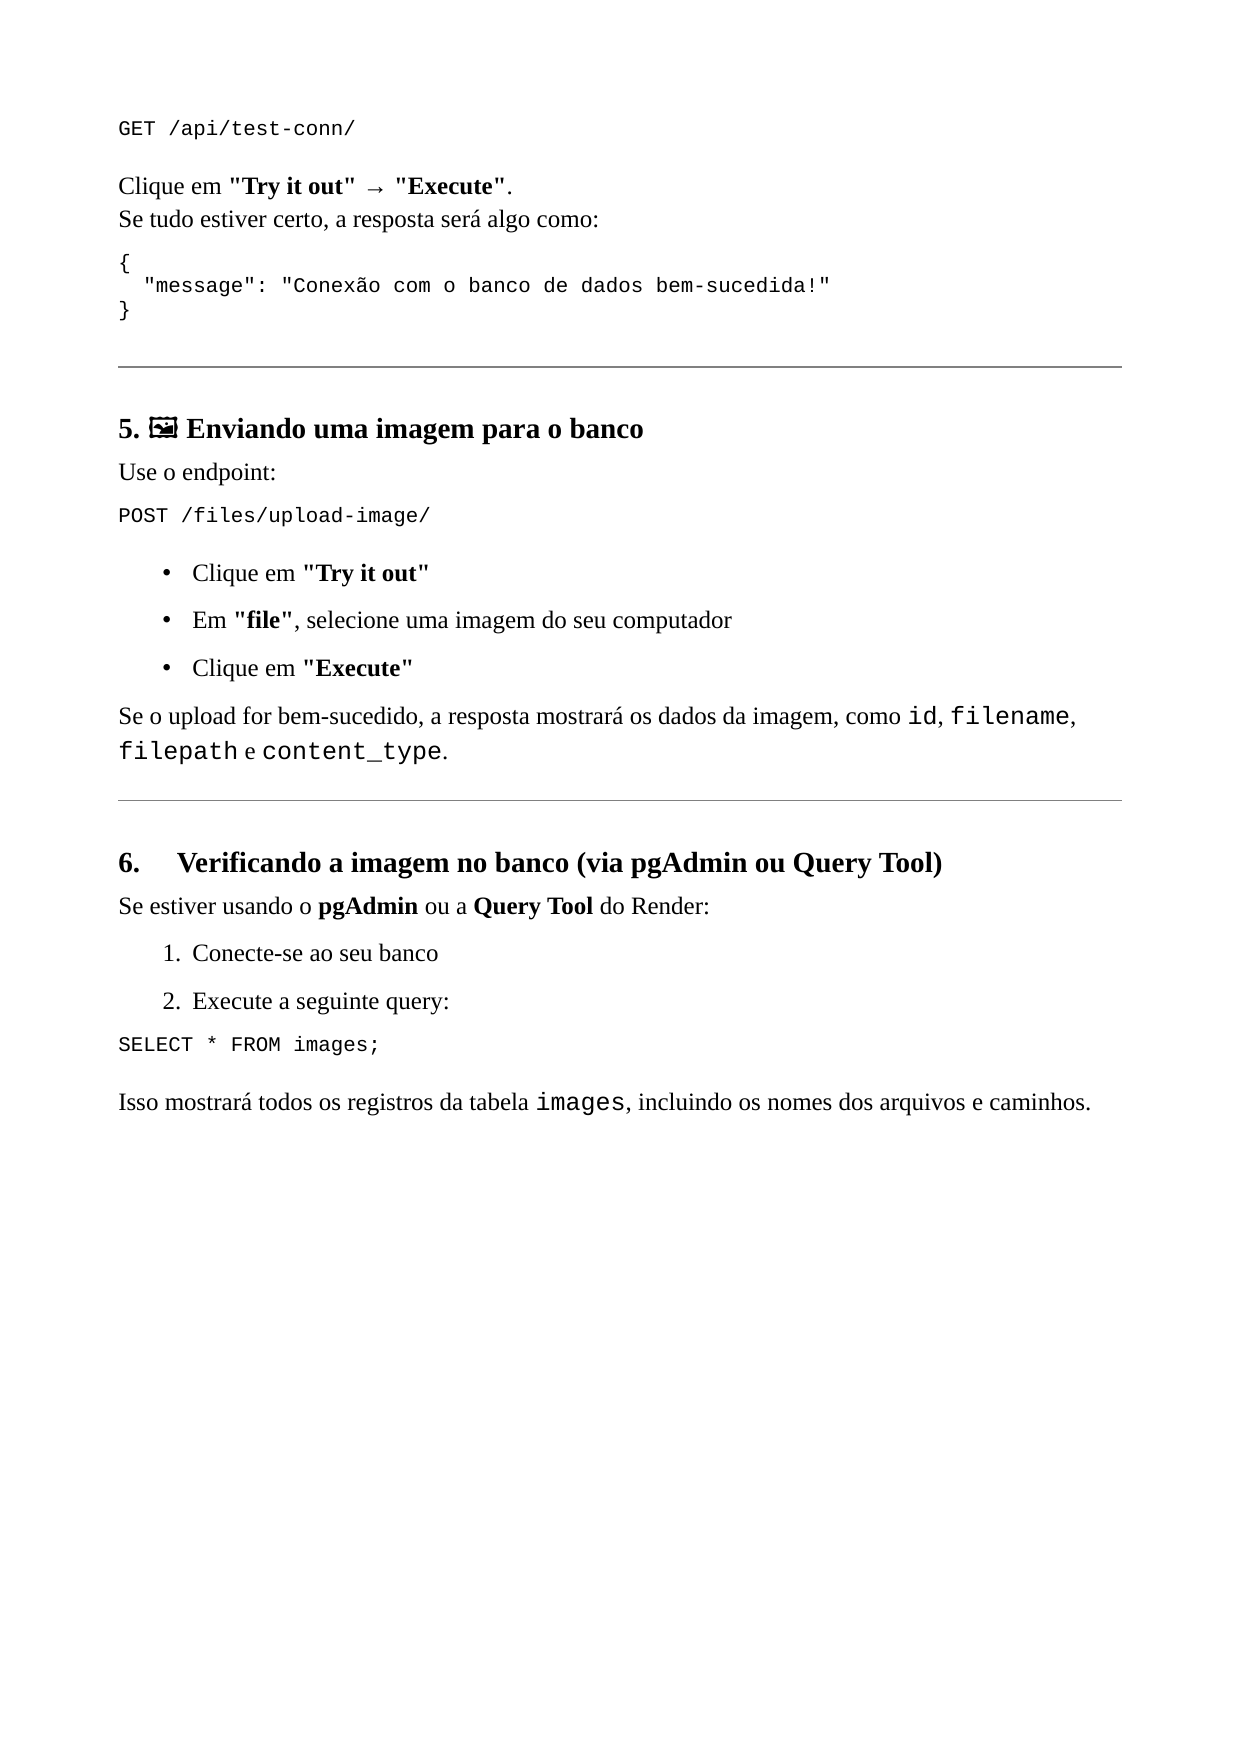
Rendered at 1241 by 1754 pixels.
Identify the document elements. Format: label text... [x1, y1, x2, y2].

text "message": "Conexão com o banco de dados bem-sucedida!" [118, 276, 1122, 299]
list Em "file", selecione uma imagem do seu computador [162, 606, 1122, 634]
text } [118, 299, 1122, 323]
subtitle 6. 🧾 Verificando a imagem no banco (via pgAdmin ou Query Tool) [118, 845, 1122, 878]
text Isso mostrará todos os registros da tabela images, incluindo os nomes dos arquivos e caminhos. [118, 1087, 1122, 1117]
text Clique em "Try it out" → "Execute". Se tudo estiver certo, a resposta será algo como: [118, 171, 1122, 233]
text SELECT * FROM images; [118, 1033, 1122, 1057]
text Use o endpoint: [118, 457, 1122, 486]
text POST /files/upload-image/ [118, 505, 1122, 528]
list Clique em "Try it out" [162, 558, 1122, 587]
list Conecte-se ao seu banco [162, 938, 1122, 967]
list Clique em "Execute" [162, 653, 1122, 682]
subtitle 5. 🖼️ Enviando uma imagem para o banco [118, 411, 1122, 445]
text Se o upload for bem-sucedido, a resposta mostrará os dados da imagem, como id, filename, filepath e content_type. [118, 701, 1122, 767]
text GET /api/test-conn/ [118, 118, 1122, 142]
text { [118, 252, 1122, 276]
list Execute a seguinte query: [162, 986, 1122, 1015]
text Se estiver usando o pgAdmin ou a Query Tool do Render: [118, 891, 1122, 919]
